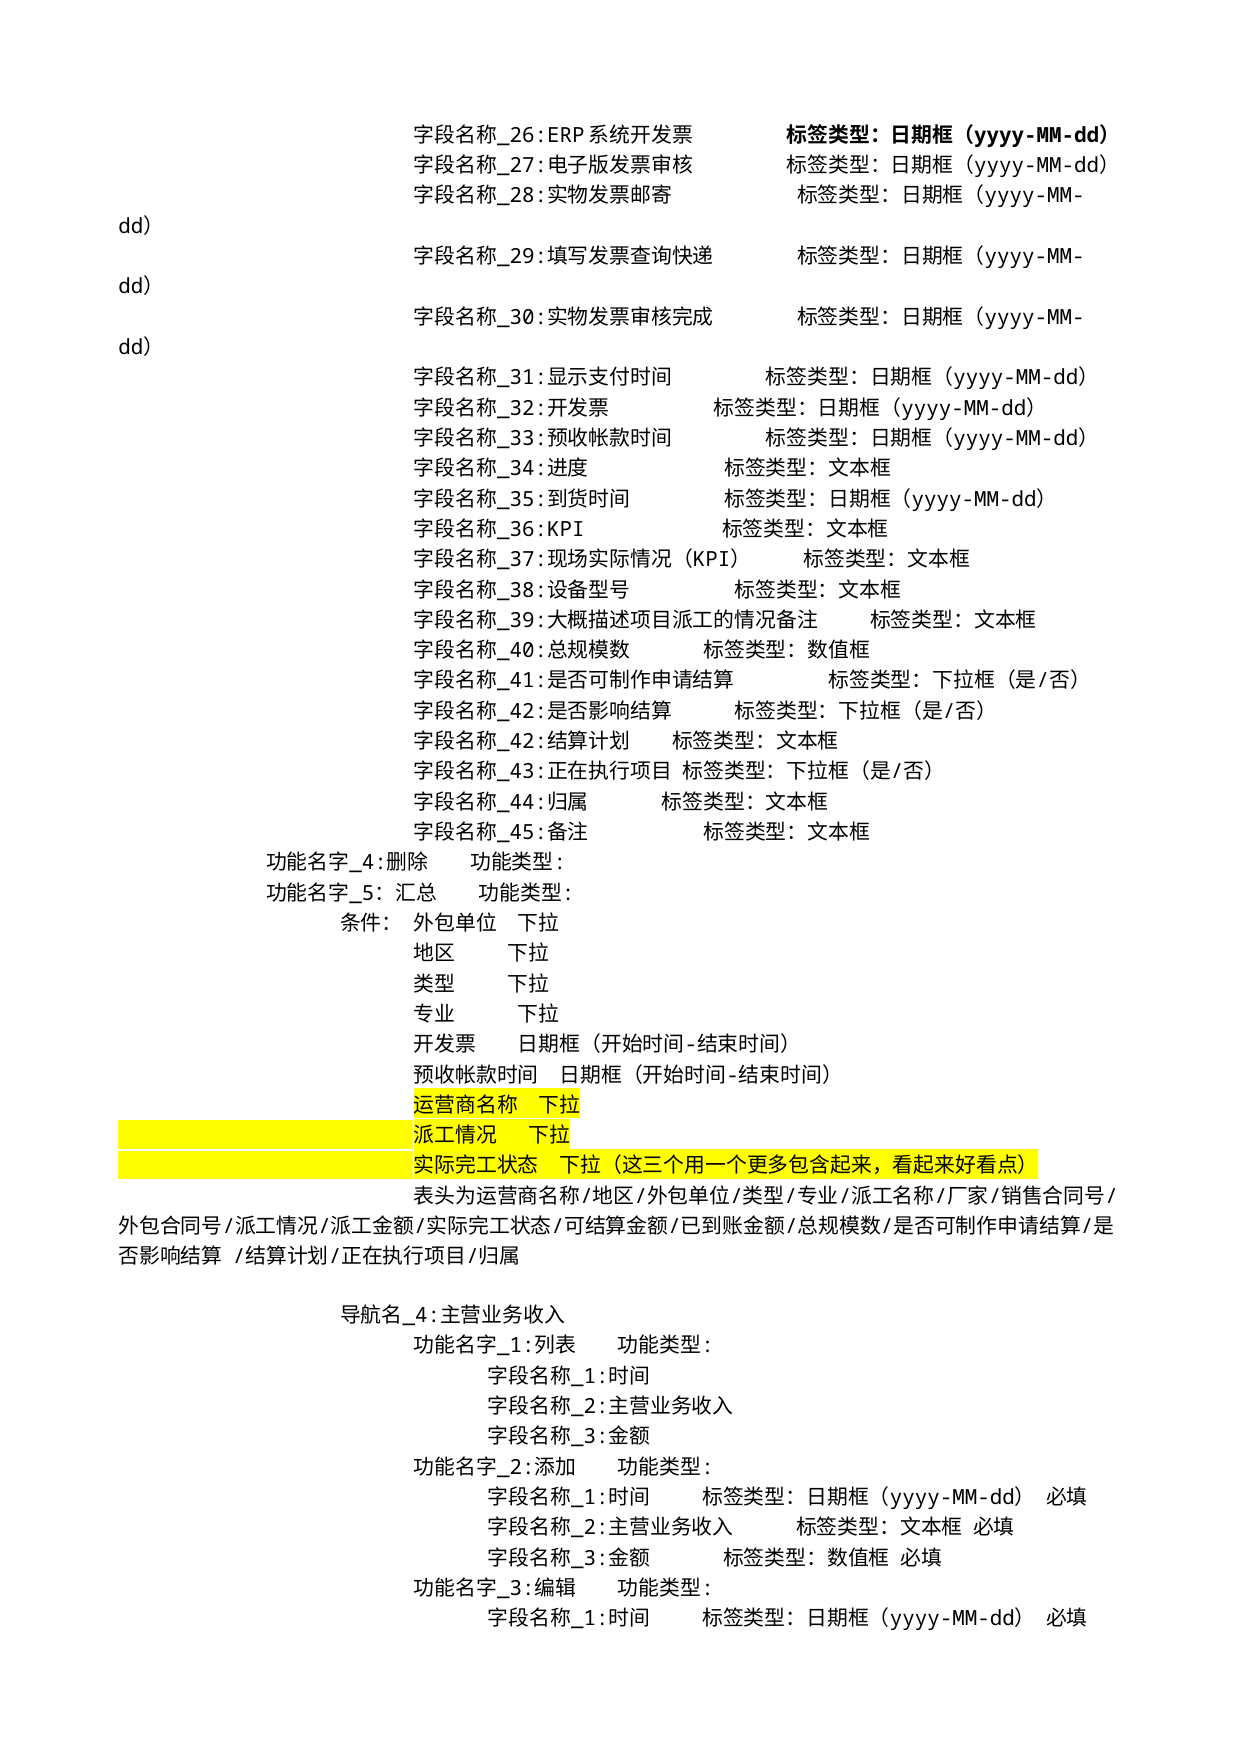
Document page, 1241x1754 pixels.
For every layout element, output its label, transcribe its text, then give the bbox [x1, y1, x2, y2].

text 条件： 外包单位 下拉 [118, 906, 1122, 937]
text 开发票 日期框（开始时间-结束时间） [118, 1027, 1122, 1058]
text 功能名字_5：汇总 功能类型: [118, 876, 1122, 906]
text 实际完工状态 下拉（这三个用一个更多包含起来，看起来好看点） [118, 1149, 1122, 1179]
text 字段名称_37:现场实际情况（KPI） 标签类型：文本框 [118, 542, 1122, 573]
text 字段名称_43:正在执行项目 标签类型：下拉框（是/否） [118, 755, 1122, 785]
text 字段名称_1:时间 标签类型：日期框（yyyy-MM-dd） 必填 [118, 1602, 1122, 1632]
text 表头为运营商名称/地区/外包单位/类型/专业/派工名称/厂家/销售合同号/外包合同号/派工情况/派工金额/实际完工状态/可结算金额/已到账金额/总规模数/是否可制作申请结算/是否影响结算 /结算计划/正在执行项目/归属 [118, 1179, 1122, 1270]
text 字段名称_1:时间 标签类型：日期框（yyyy-MM-dd） 必填 [118, 1480, 1122, 1511]
text 字段名称_2:主营业务收入 标签类型：文本框 必填 [118, 1511, 1122, 1541]
text 字段名称_44:归属 标签类型：文本框 [118, 785, 1122, 815]
text 字段名称_41:是否可制作申请结算 标签类型：下拉框（是/否） [118, 664, 1122, 694]
text 功能名字_2:添加 功能类型: [118, 1450, 1122, 1480]
text 字段名称_42:结算计划 标签类型：文本框 [118, 724, 1122, 755]
text 专业 下拉 [118, 997, 1122, 1027]
text 字段名称_45:备注 标签类型：文本框 [118, 815, 1122, 846]
text 字段名称_38:设备型号 标签类型：文本框 [118, 573, 1122, 603]
text 字段名称_30:实物发票审核完成 标签类型：日期框（yyyy-MM-dd） [118, 300, 1122, 361]
text 字段名称_3:金额 标签类型：数值框 必填 [118, 1541, 1122, 1571]
text 字段名称_2:主营业务收入 [118, 1389, 1122, 1420]
text 字段名称_42:是否影响结算 标签类型：下拉框（是/否） [118, 694, 1122, 724]
text 功能名字_4:删除 功能类型: [118, 846, 1122, 876]
text 功能名字_3:编辑 功能类型: [118, 1571, 1122, 1602]
text 字段名称_26:ERP系统开发票 标签类型：日期框（yyyy-MM-dd） [118, 118, 1122, 148]
text 字段名称_39:大概描述项目派工的情况备注 标签类型：文本框 [118, 603, 1122, 633]
text 地区 下拉 [118, 937, 1122, 967]
text 字段名称_29:填写发票查询快递 标签类型：日期框（yyyy-MM-dd） [118, 239, 1122, 300]
text 功能名字_1:列表 功能类型: [118, 1329, 1122, 1359]
text 字段名称_1:时间 [118, 1359, 1122, 1389]
text 类型 下拉 [118, 967, 1122, 997]
text 字段名称_34:进度 标签类型：文本框 [118, 452, 1122, 482]
text 字段名称_27:电子版发票审核 标签类型：日期框（yyyy-MM-dd） [118, 148, 1122, 179]
text 字段名称_36:KPI 标签类型：文本框 [118, 512, 1122, 542]
text 导航名_4:主营业务收入 [118, 1298, 1122, 1329]
text 字段名称_32:开发票 标签类型：日期框（yyyy-MM-dd） [118, 391, 1122, 421]
text 字段名称_33:预收帐款时间 标签类型：日期框（yyyy-MM-dd） [118, 421, 1122, 452]
text 派工情况 下拉 [118, 1118, 1122, 1149]
text 字段名称_31:显示支付时间 标签类型：日期框（yyyy-MM-dd） [118, 361, 1122, 391]
text 字段名称_3:金额 [118, 1420, 1122, 1450]
text 字段名称_35:到货时间 标签类型：日期框（yyyy-MM-dd） [118, 482, 1122, 512]
text 预收帐款时间 日期框（开始时间-结束时间） [118, 1058, 1122, 1088]
text 字段名称_28:实物发票邮寄 标签类型：日期框（yyyy-MM-dd） [118, 179, 1122, 239]
text 字段名称_40:总规模数 标签类型：数值框 [118, 633, 1122, 664]
text 运营商名称 下拉 [118, 1088, 1122, 1118]
